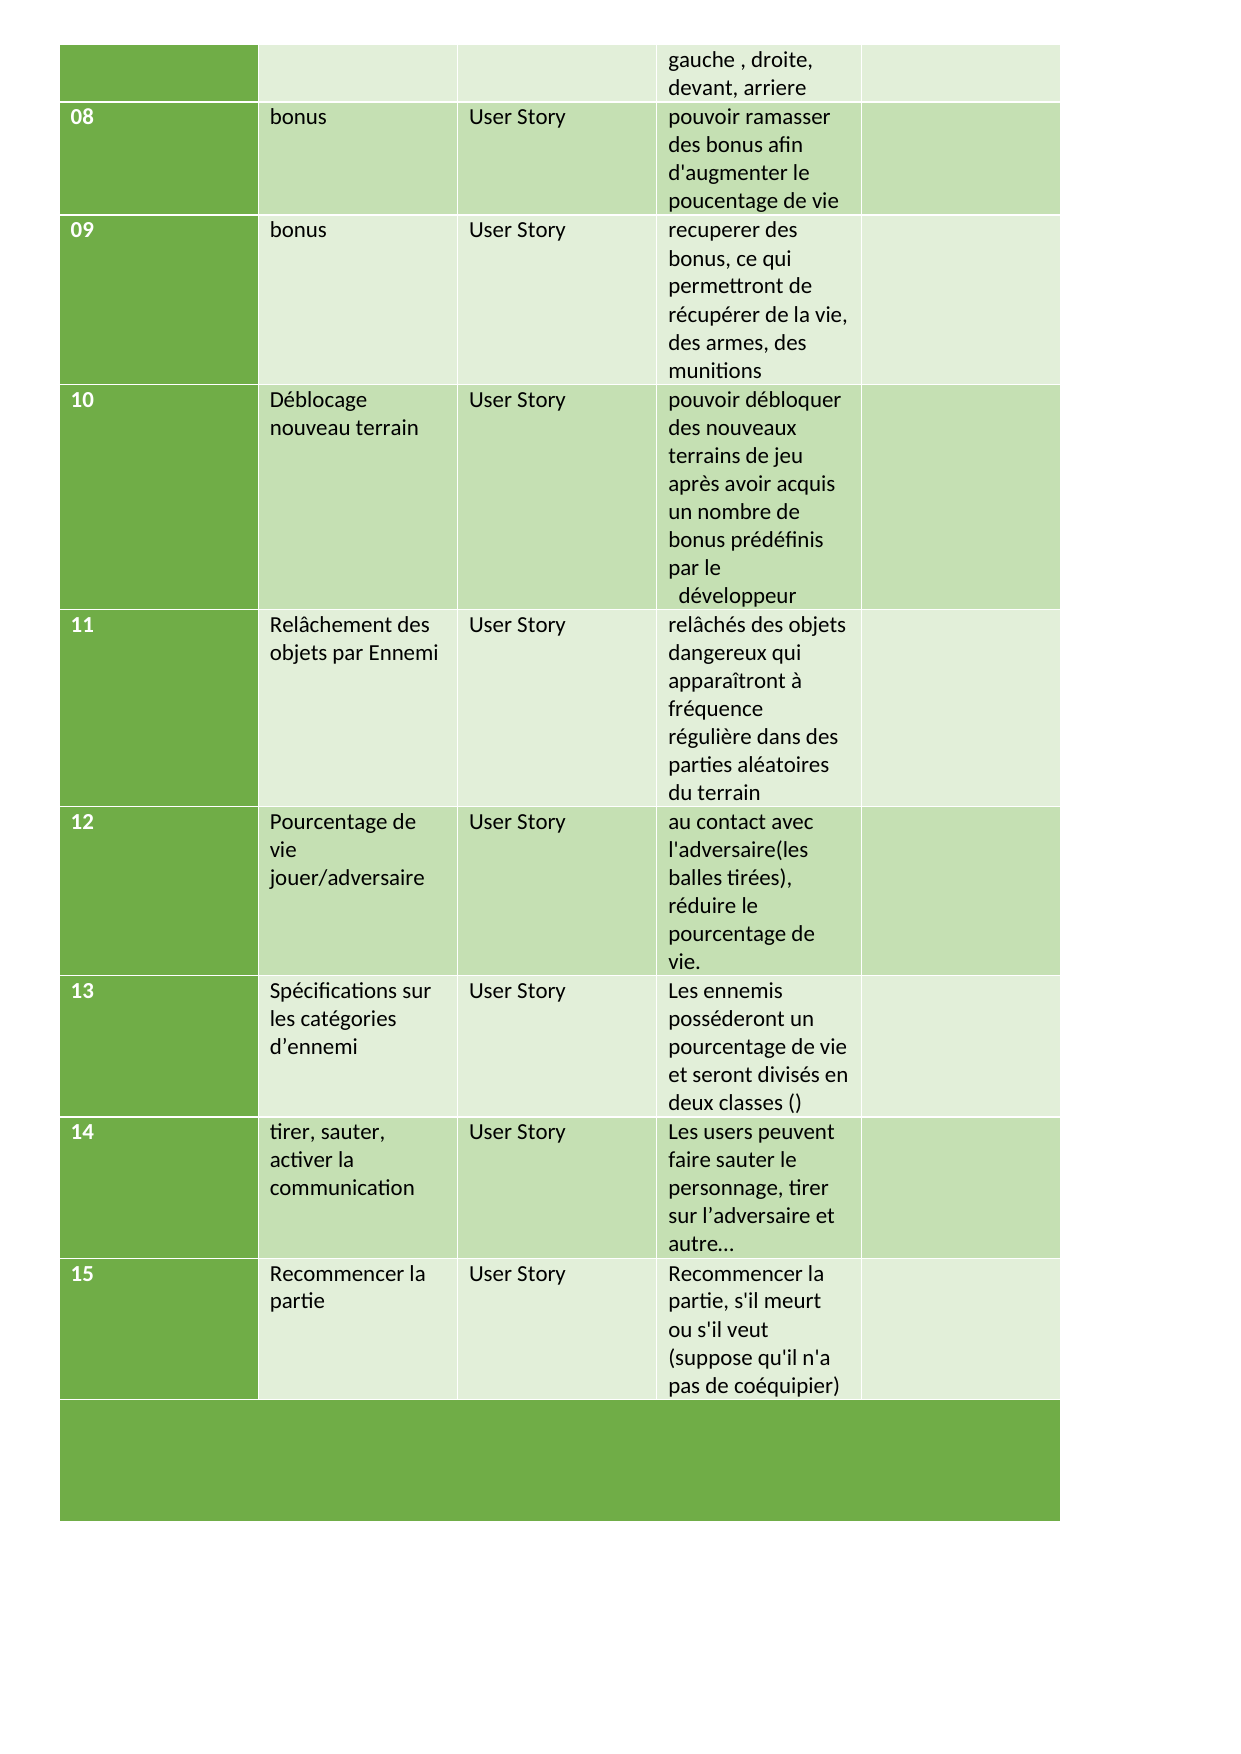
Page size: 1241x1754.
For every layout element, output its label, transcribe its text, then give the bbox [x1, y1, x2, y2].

table_cell relâchés des objets dangereux qui apparaîtront à fréquence régulière dans des parties aléatoires du terrain [657, 610, 861, 806]
table_cell [862, 610, 1060, 806]
table_cell 11 [60, 610, 258, 806]
table_cell Les users peuvent faire sauter le personnage, tirer sur l’adversaire et autre… [657, 1118, 861, 1258]
table_cell User Story [458, 385, 656, 609]
table_cell User Story [458, 216, 656, 384]
table_cell [862, 1118, 1060, 1258]
table_cell User Story [458, 1118, 656, 1258]
table_cell Spécifications sur les catégories d’ennemi [259, 976, 457, 1116]
table_cell 12 [60, 807, 258, 975]
table_cell 14 [60, 1118, 258, 1258]
table_cell [862, 45, 1060, 101]
table_cell [862, 385, 1060, 609]
table_cell [862, 103, 1060, 214]
table_cell Recommencer la partie [259, 1259, 457, 1399]
table_cell Relâchement des objets par Ennemi [259, 610, 457, 806]
table_cell 08 [60, 103, 258, 214]
table_cell [862, 976, 1060, 1116]
table_cell [458, 45, 656, 101]
table_cell [259, 45, 457, 101]
table_cell User Story [458, 103, 656, 214]
table_cell au contact avec l'adversaire(les balles tirées), réduire le pourcentage de vie. [657, 807, 861, 975]
table_cell User Story [458, 807, 656, 975]
table_cell Déblocage nouveau terrain [259, 385, 457, 609]
table_cell [862, 1259, 1060, 1399]
table_cell tirer, sauter, activer la communication [259, 1118, 457, 1258]
table_cell User Story [458, 1259, 656, 1399]
table_cell 09 [60, 216, 258, 384]
table_cell gauche , droite, devant, arriere [657, 45, 861, 101]
table_cell User Story [458, 610, 656, 806]
table_cell 13 [60, 976, 258, 1116]
table_cell 15 [60, 1259, 258, 1399]
table_cell recuperer des bonus, ce qui permettront de récupérer de la vie, des armes, des munitions [657, 216, 861, 384]
table_cell [862, 216, 1060, 384]
table_cell [60, 1400, 1060, 1521]
table_cell [60, 45, 258, 101]
table_cell Les ennemis posséderont un pourcentage de vie et seront divisés en deux classes () [657, 976, 861, 1116]
table_cell bonus [259, 103, 457, 214]
table_cell 10 [60, 385, 258, 609]
table_cell bonus [259, 216, 457, 384]
table_cell Recommencer la partie, s'il meurt ou s'il veut (suppose qu'il n'a pas de coéquipier) [657, 1259, 861, 1399]
table_cell pouvoir ramasser des bonus afin d'augmenter le poucentage de vie [657, 103, 861, 214]
table_cell [862, 807, 1060, 975]
table_cell User Story [458, 976, 656, 1116]
table_cell pouvoir débloquer des nouveaux terrains de jeu après avoir acquis un nombre de bonus prédéfinis par le développeur [657, 385, 861, 609]
table_cell Pourcentage de vie jouer/adversaire [259, 807, 457, 975]
